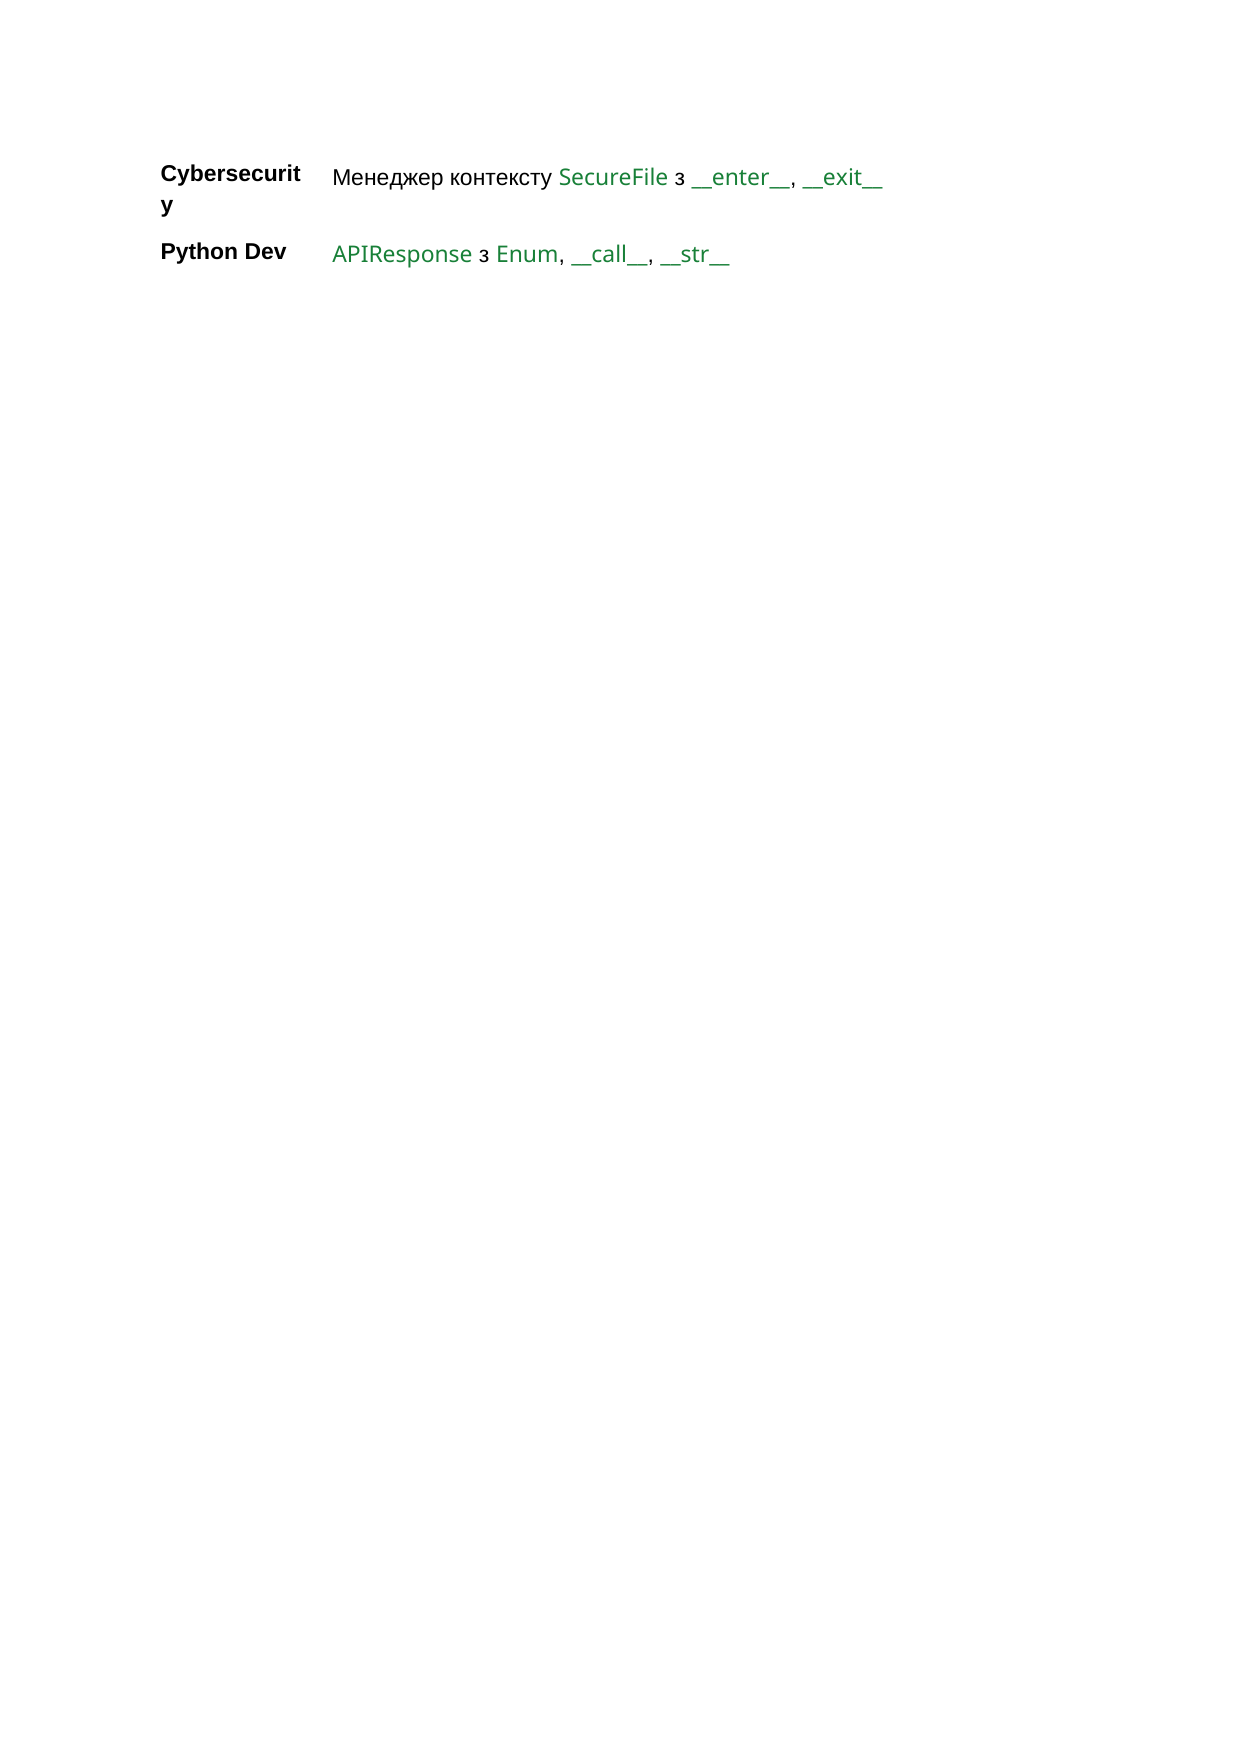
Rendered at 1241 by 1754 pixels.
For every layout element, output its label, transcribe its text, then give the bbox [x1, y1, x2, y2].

table_cell Менеджер контексту SecureFile з __enter__, __exit__ [322, 150, 1090, 227]
table_cell Python Dev [150, 228, 322, 279]
table_cell Cybersecurity [150, 150, 322, 227]
table_cell APIResponse з Enum, __call__, __str__ [322, 228, 1090, 279]
